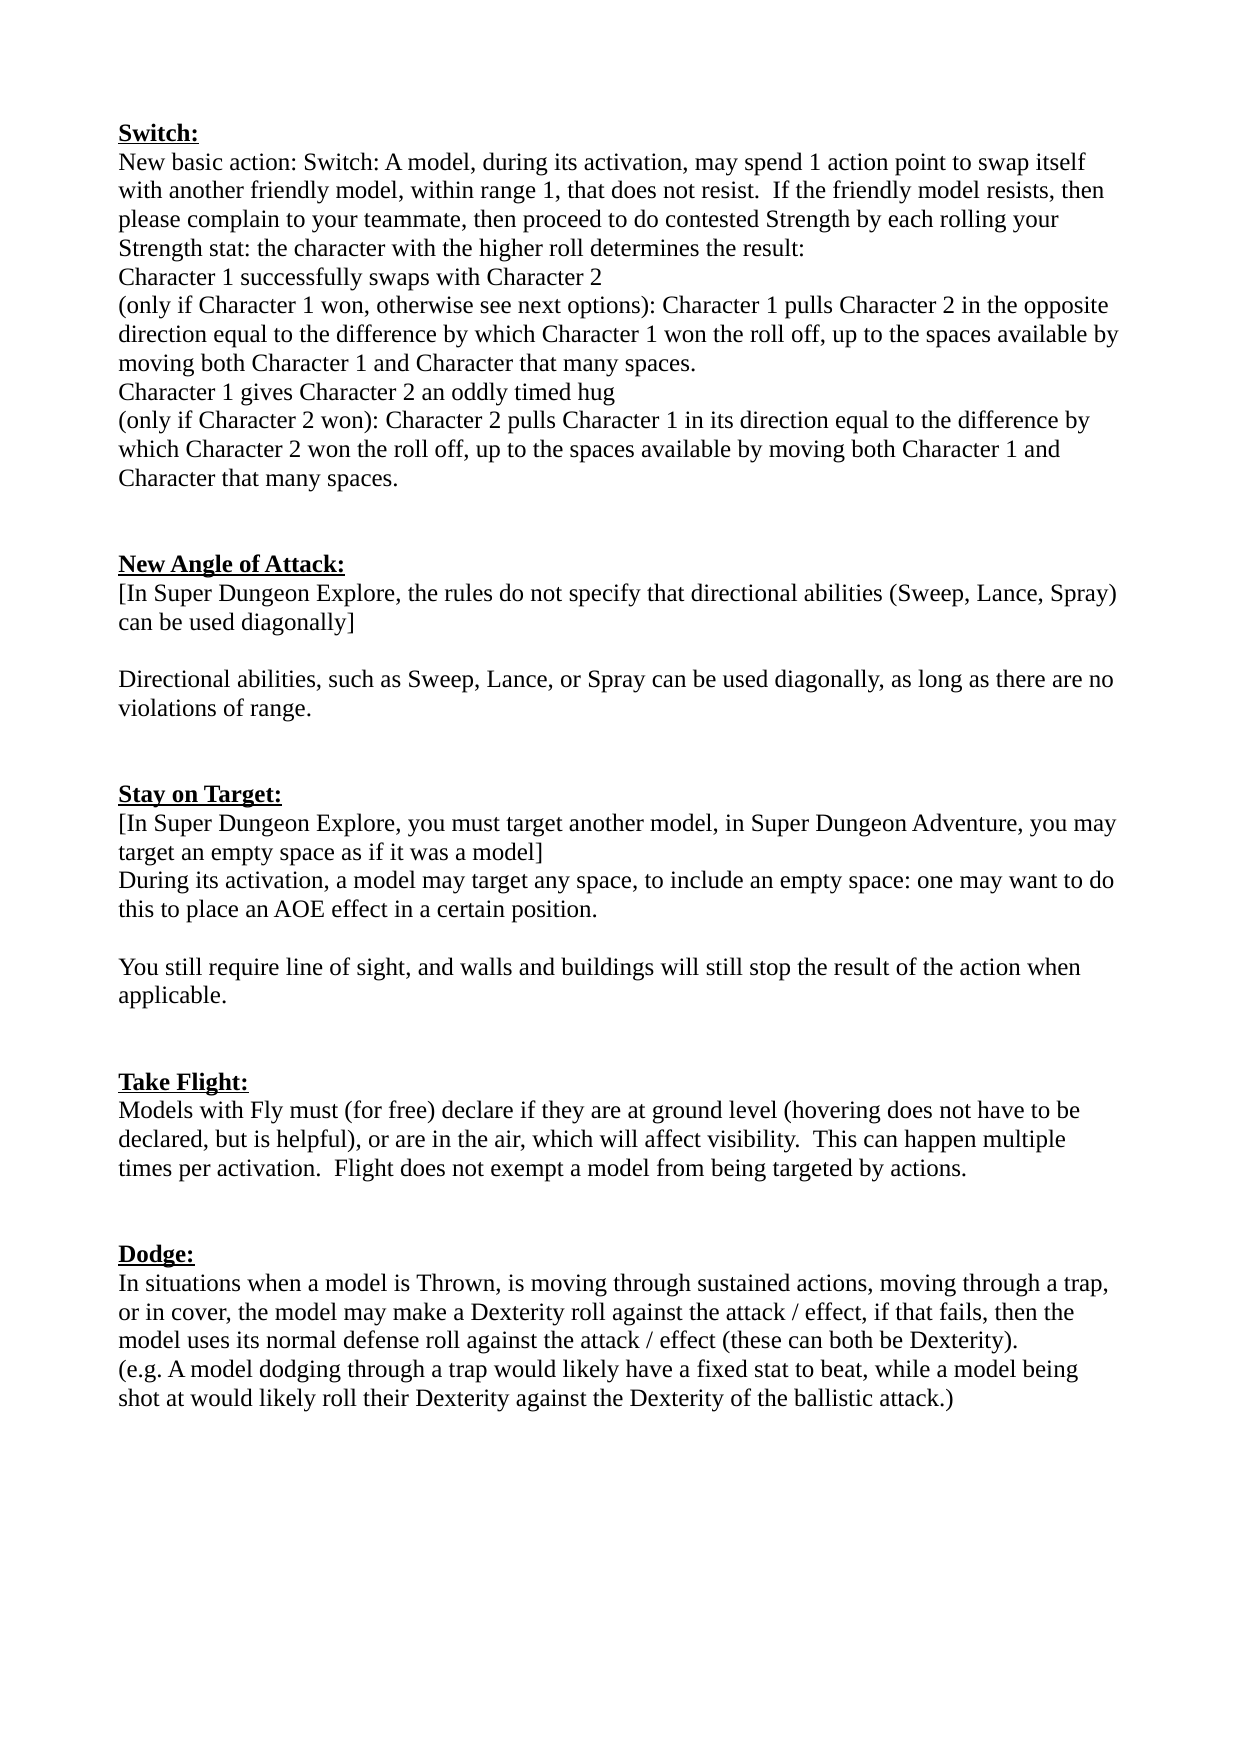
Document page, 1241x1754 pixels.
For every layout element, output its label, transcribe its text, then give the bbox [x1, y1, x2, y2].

text New basic action: Switch: A model, during its activation, may spend 1 action point to swap itself with another friendly model, within range 1, that does not resist. If the friendly model resists, then please complain to your teammate, then proceed to do contested Strength by each rolling your Strength stat: the character with the higher roll determines the result: Character 1 successfully swaps with Character 2 [118, 147, 1122, 291]
text New Angle of Attack: [118, 549, 1122, 578]
text Dodge: [118, 1239, 1122, 1268]
text [118, 1584, 1122, 1613]
text Stay on Target: [118, 779, 1122, 808]
text [In Super Dungeon Explore, the rules do not specify that directional abilities (Sweep, Lance, Spray) can be used diagonally] [118, 578, 1122, 636]
text Take Flight: Models with Fly must (for free) declare if they are at ground level (hovering does not have to be declared, but is helpful), or are in the air, which will affect visibility. This can happen multiple times per activation. Flight does not exempt a model from being targeted by actions. [118, 1067, 1122, 1211]
text (only if Character 1 won, otherwise see next options): Character 1 pulls Character 2 in the opposite direction equal to the difference by which Character 1 won the roll off, up to the spaces available by moving both Character 1 and Character that many spaces. Character 1 gives Character 2 an oddly timed hug (only if Character 2 won): Character 2 pulls Character 1 in its direction equal to the difference by which Character 2 won the roll off, up to the spaces available by moving both Character 1 and Character that many spaces. [118, 291, 1122, 492]
text Directional abilities, such as Sweep, Lance, or Spray can be used diagonally, as long as there are no violations of range. [118, 664, 1122, 722]
text In situations when a model is Thrown, is moving through sustained actions, moving through a trap, or in cover, the model may make a Dexterity roll against the attack / effect, if that fails, then the model uses its normal defense roll against the attack / effect (these can both be Dexterity). (e.g. A model dodging through a trap would likely have a fixed stat to beat, while a model being shot at would likely roll their Dexterity against the Dexterity of the ballistic attack.) [118, 1268, 1122, 1412]
text [In Super Dungeon Explore, you must target another model, in Super Dungeon Adventure, you may target an empty space as if it was a model] During its activation, a model may target any space, to include an empty space: one may want to do this to place an AOE effect in a certain position. You still require line of sight, and walls and buildings will still stop the result of the action when applicable. [118, 808, 1122, 1009]
text Switch: [118, 118, 1122, 147]
